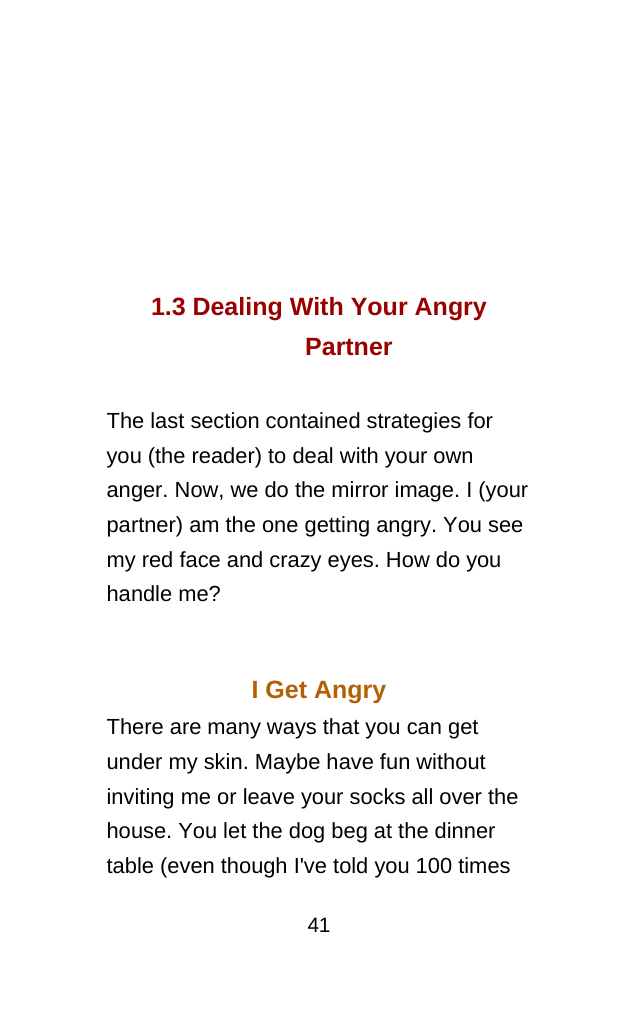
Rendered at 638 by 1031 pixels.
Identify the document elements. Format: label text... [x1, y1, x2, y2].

subtitle 1.3 Dealing With Your Angry Partner [106, 292, 531, 361]
text The last section contained strategies for you (the reader) to deal with your own anger. Now, we do the mirror image. I (your partner) am the one getting angry. You see my red face and crazy eyes. How do you handle me? [106, 408, 531, 606]
subtitle I Get Angry [106, 675, 531, 703]
text There are many ways that you can get under my skin. Maybe have fun without inviting me or leave your socks all over the house. You let the dog beg at the dinner table (even though I've told you 100 times [106, 714, 531, 878]
